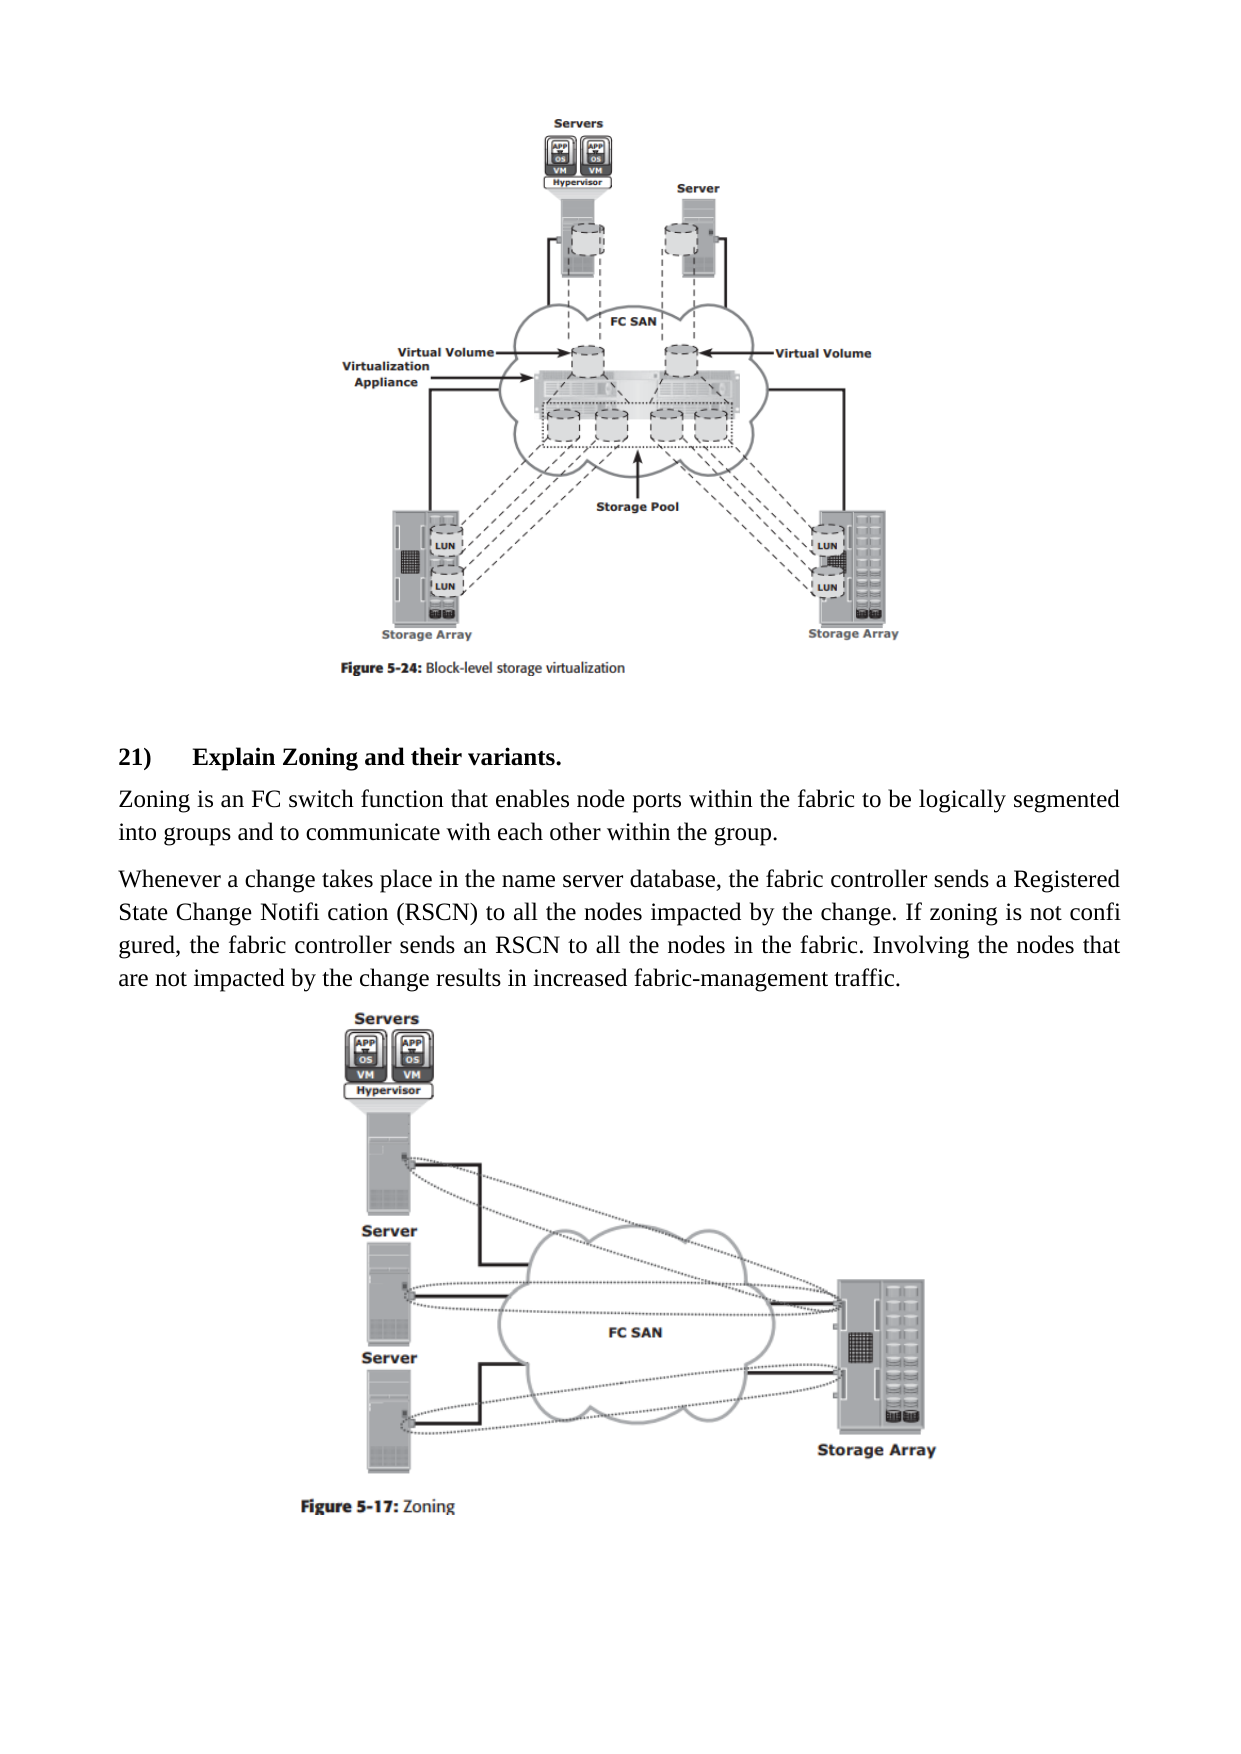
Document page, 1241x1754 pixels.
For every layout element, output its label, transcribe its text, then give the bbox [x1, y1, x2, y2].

text Zoning is an FC switch function that enables node ports within the fabric to be logically segmented into groups and to communicate with each other within the group. [118, 784, 1122, 846]
picture [337, 118, 903, 676]
picture [301, 1011, 939, 1515]
text Whenever a change takes place in the name server database, the fabric controller sends a Registered State Change Notifi cation (RSCN) to all the nodes impacted by the change. If zoning is not confi gured, the fabric controller sends an RSCN to all the nodes in the fabric. Involving the nodes that are not impacted by the change results in increased fabric-management traffic. [118, 864, 1122, 992]
subtitle Explain Zoning and their variants. [118, 742, 1122, 771]
